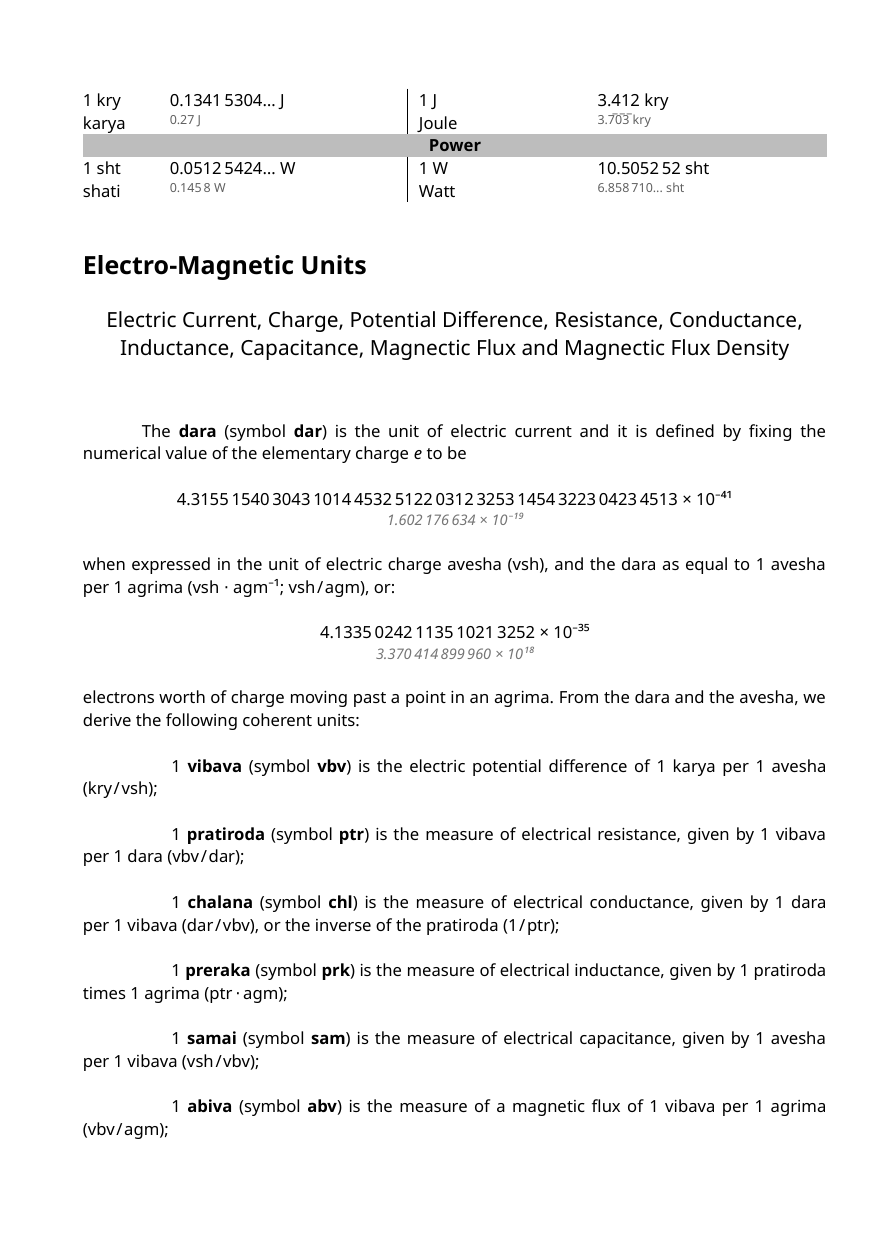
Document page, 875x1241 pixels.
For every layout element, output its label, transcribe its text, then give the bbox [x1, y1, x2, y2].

subtitle Electric Current, Charge, Potential Difference, Resistance, Conductance, Inductance, Capacitance, Magnectic Flux and Magnectic Flux Density [83, 305, 827, 362]
text 1 abiva (symbol abv) is the measure of a magnetic flux of 1 vibava per 1 agrima (vbv / agm); [83, 1095, 827, 1140]
subtitle Electro-Magnetic Units [83, 247, 827, 282]
text 1 pratiroda (symbol ptr) is the measure of electrical resistance, given by 1 vibava per 1 dara (vbv / dar); [83, 822, 827, 868]
table_cell Power [83, 134, 827, 157]
text electrons worth of charge moving past a point in an agrima. From the dara and the avesha, we derive the following coherent units: [83, 686, 827, 731]
table_cell 0.1341 5304… J 0.27 J [170, 89, 407, 134]
table_cell 1 sht shati [83, 157, 169, 202]
text 1 chalana (symbol chl) is the measure of electrical conductance, given by 1 dara per 1 vibava (dar / vbv), or the inverse of the pratiroda (1 / ptr); [83, 890, 827, 936]
text 3.370 414 899 960 × 10¹⁸ [83, 643, 827, 663]
text 1 samai (symbol sam) is the measure of electrical capacitance, given by 1 avesha per 1 vibava (vsh / vbv); [83, 1027, 827, 1072]
table_cell 1 W Watt [408, 157, 597, 202]
text The dara (symbol dar) is the unit of electric current and it is defined by fixing the numerical value of the elementary charge e to be [83, 419, 827, 464]
text when expressed in the unit of electric charge avesha (vsh), and the dara as equal to 1 avesha per 1 agrima (vsh ⋅ agm⁻¹; vsh / agm), or: [83, 553, 827, 598]
table_cell 3.412 kry 3.7̅0̅3̅ kry [597, 89, 827, 134]
table_cell 1 kry karya [83, 89, 169, 134]
text 4.3155 1540 3043 1014 4532 5122 0312 3253 1454 3223 0423 4513 × 10⁻⁴¹ [83, 487, 827, 510]
text 1 vibava (symbol vbv) is the electric potential difference of 1 karya per 1 avesha (kry / vsh); [83, 754, 827, 799]
table_cell 1 J Joule [408, 89, 597, 134]
table_cell 0.0512 5424… W 0.145 8 W [170, 157, 407, 202]
text 1 preraka (symbol prk) is the measure of electrical inductance, given by 1 pratiroda times 1 agrima (ptr ⋅ agm); [83, 958, 827, 1004]
text 4.1335 0242 1135 1021 3252 × 10⁻³⁵ [83, 621, 827, 643]
text 1.602 176 634 × 10⁻¹⁹ [83, 510, 827, 530]
table_cell 10.5052 52 sht 6.858 710... sht [597, 157, 827, 202]
